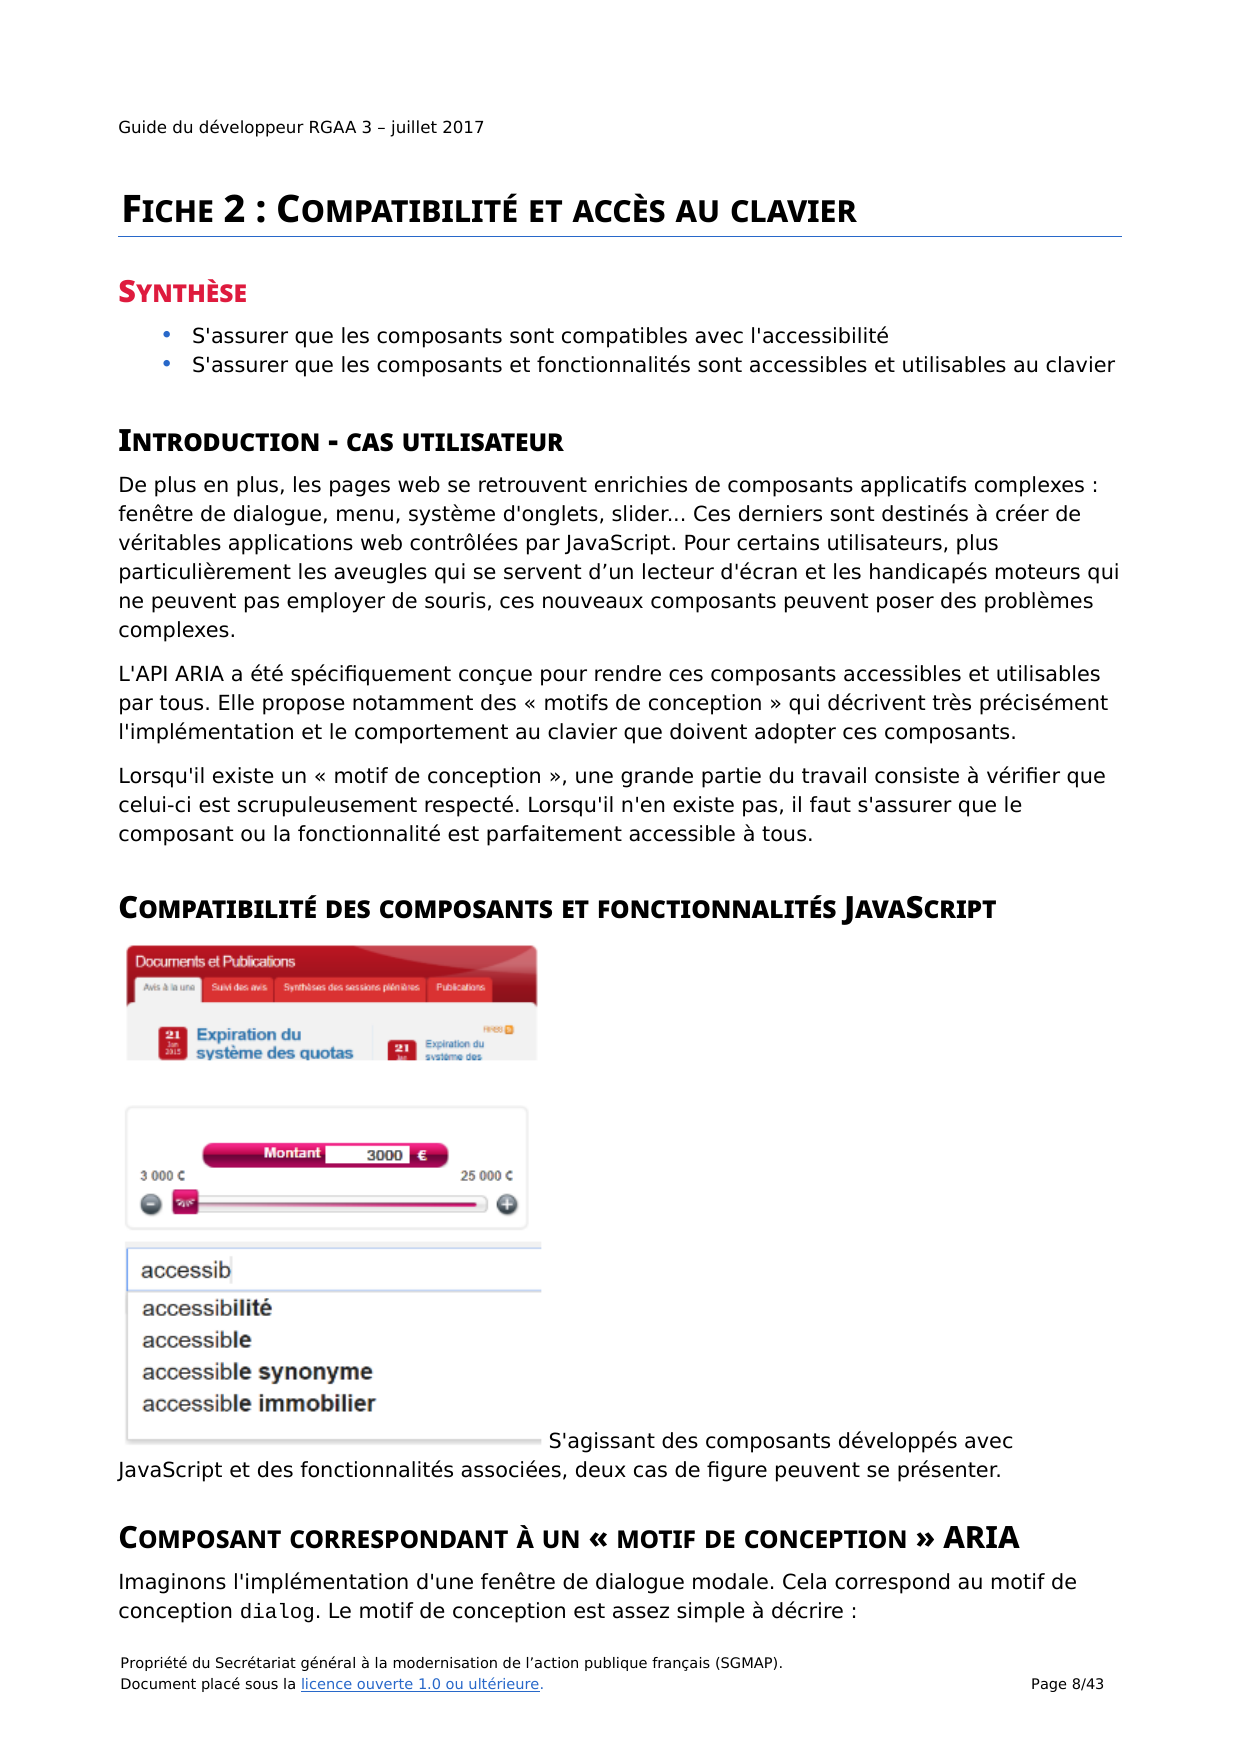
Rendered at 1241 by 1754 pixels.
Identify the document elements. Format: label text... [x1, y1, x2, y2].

subtitle Composant correspondant à un « motif de conception » ARIA [118, 1516, 1122, 1558]
text De plus en plus, les pages web se retrouvent enrichies de composants applicatifs complexes : fenêtre de dialogue, menu, système d'onglets, slider... Ces derniers sont destinés à créer de véritables applications web contrôlées par JavaScript. Pour certains utilisateurs, plus particulièrement les aveugles qui se servent d’un lecteur d'écran et les handicapés moteurs qui ne peuvent pas employer de souris, ces nouveaux composants peuvent poser des problèmes complexes. [118, 473, 1122, 642]
subtitle Synthèse [118, 269, 1122, 311]
subtitle Compatibilité des composants et fonctionnalités JavaScript [118, 886, 1122, 928]
subtitle Fiche 2 : Compatibilité et accès au clavier [118, 179, 1122, 236]
list S'assurer que les composants sont compatibles avec l'accessibilité [162, 324, 1122, 349]
text Imaginons l'implémentation d'une fenêtre de dialogue modale. Cela correspond au motif de conception dialog. Le motif de conception est assez simple à décrire : [118, 1570, 1122, 1625]
picture [118, 940, 542, 1448]
list S'assurer que les composants et fonctionnalités sont accessibles et utilisables au clavier [162, 353, 1122, 378]
text Lorsqu'il existe un « motif de conception », une grande partie du travail consiste à vérifier que celui-ci est scrupuleusement respecté. Lorsqu'il n'en existe pas, il faut s'assurer que le composant ou la fonctionnalité est parfaitement accessible à tous. [118, 764, 1122, 846]
text L'API ARIA a été spécifiquement conçue pour rendre ces composants accessibles et utilisables par tous. Elle propose notamment des « motifs de conception » qui décrivent très précisément l'implémentation et le comportement au clavier que doivent adopter ces composants. [118, 662, 1122, 744]
text S'agissant des composants développés avec JavaScript et des fonctionnalités associées, deux cas de figure peuvent se présenter. [118, 941, 1122, 1482]
subtitle Introduction - cas utilisateur [118, 419, 1122, 460]
